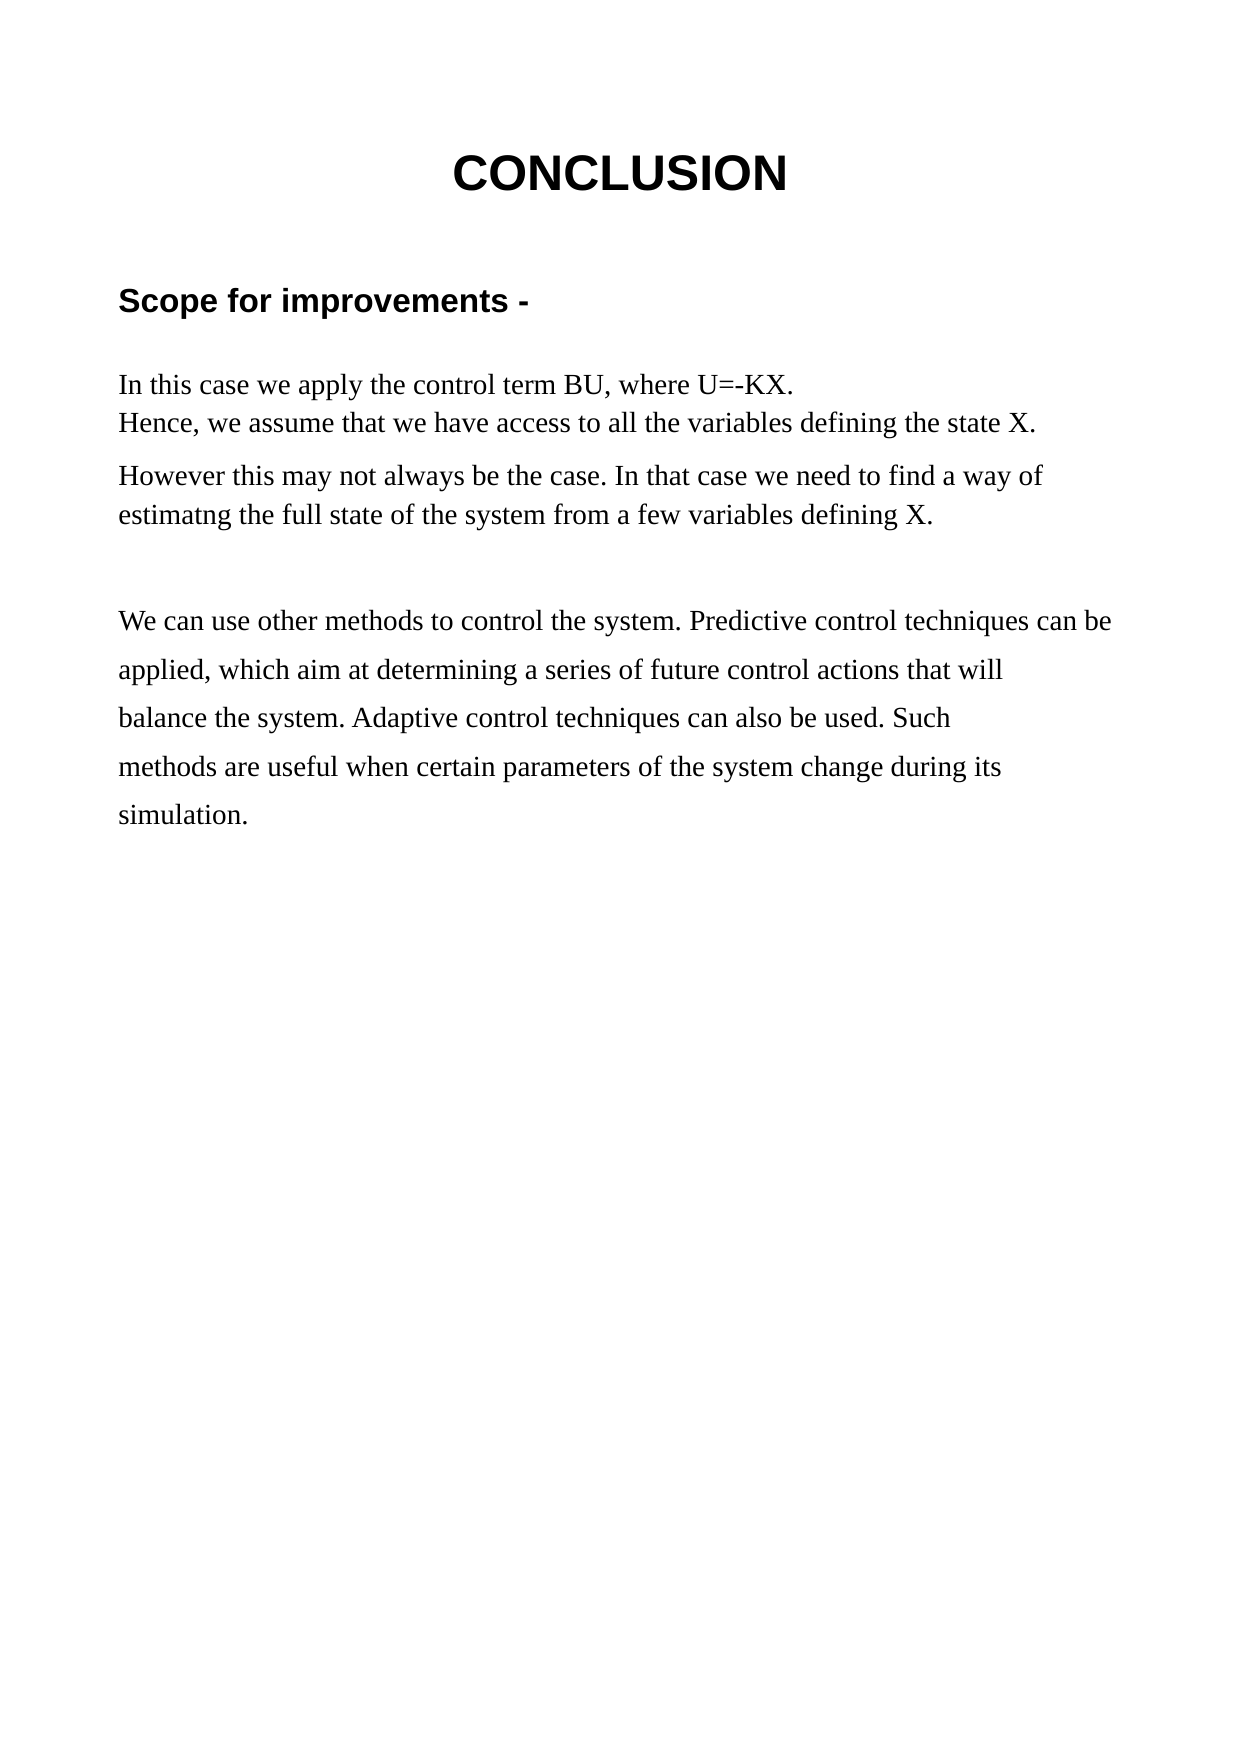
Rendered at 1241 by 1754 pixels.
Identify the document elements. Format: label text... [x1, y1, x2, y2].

text balance the system. Adaptive control techniques can also be used. Such [118, 700, 1122, 734]
text However this may not always be the case. In that case we need to find a way of estimatng the full state of the system from a few variables defining X. [118, 458, 1122, 531]
text applied, which aim at determining a series of future control actions that will [118, 652, 1122, 685]
text simulation. [118, 797, 1122, 831]
title CONCLUSION [118, 143, 1122, 201]
text methods are useful when certain parameters of the system change during its [118, 749, 1122, 782]
text We can use other methods to control the system. Predictive control techniques can be [118, 603, 1122, 637]
text In this case we apply the control term BU, where U=-KX. Hence, we assume that we have access to all the variables defining the state X. [118, 367, 1122, 439]
subtitle Scope for improvements - [118, 281, 1122, 319]
